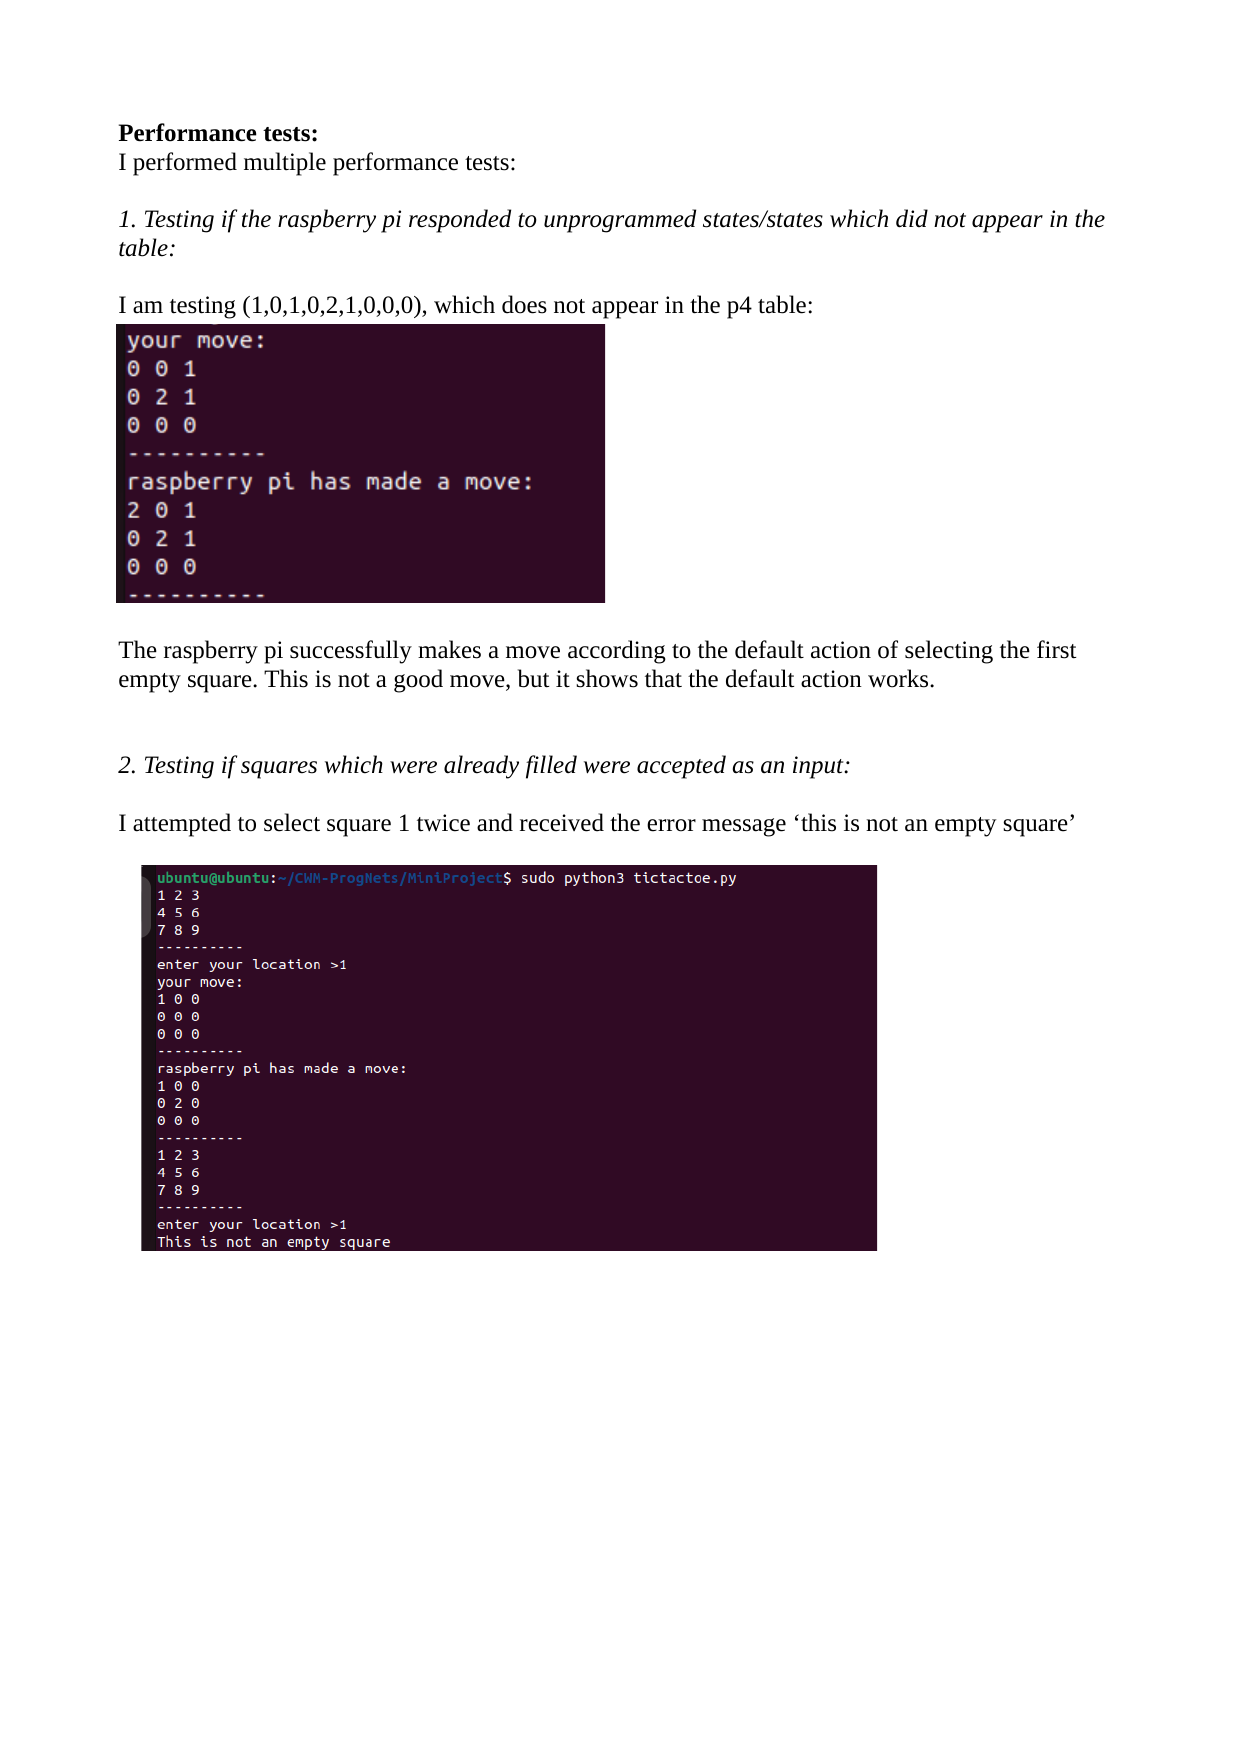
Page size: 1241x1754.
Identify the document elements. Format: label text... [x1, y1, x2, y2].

text I attempted to select square 1 twice and received the error message ‘this is not an empty square’ [118, 808, 1122, 837]
text I am testing (1,0,1,0,2,1,0,0,0), which does not appear in the p4 table: [118, 291, 1122, 319]
picture [116, 324, 606, 603]
text I performed multiple performance tests: [118, 147, 1122, 176]
picture [141, 865, 878, 1251]
text 2. Testing if squares which were already filled were accepted as an input: [118, 751, 1122, 779]
text The raspberry pi successfully makes a move according to the default action of selecting the first empty square. This is not a good move, but it shows that the default action works. [118, 636, 1122, 693]
text 1. Testing if the raspberry pi responded to unprogrammed states/states which did not appear in the table: [118, 204, 1122, 262]
text Performance tests: [118, 118, 1122, 147]
